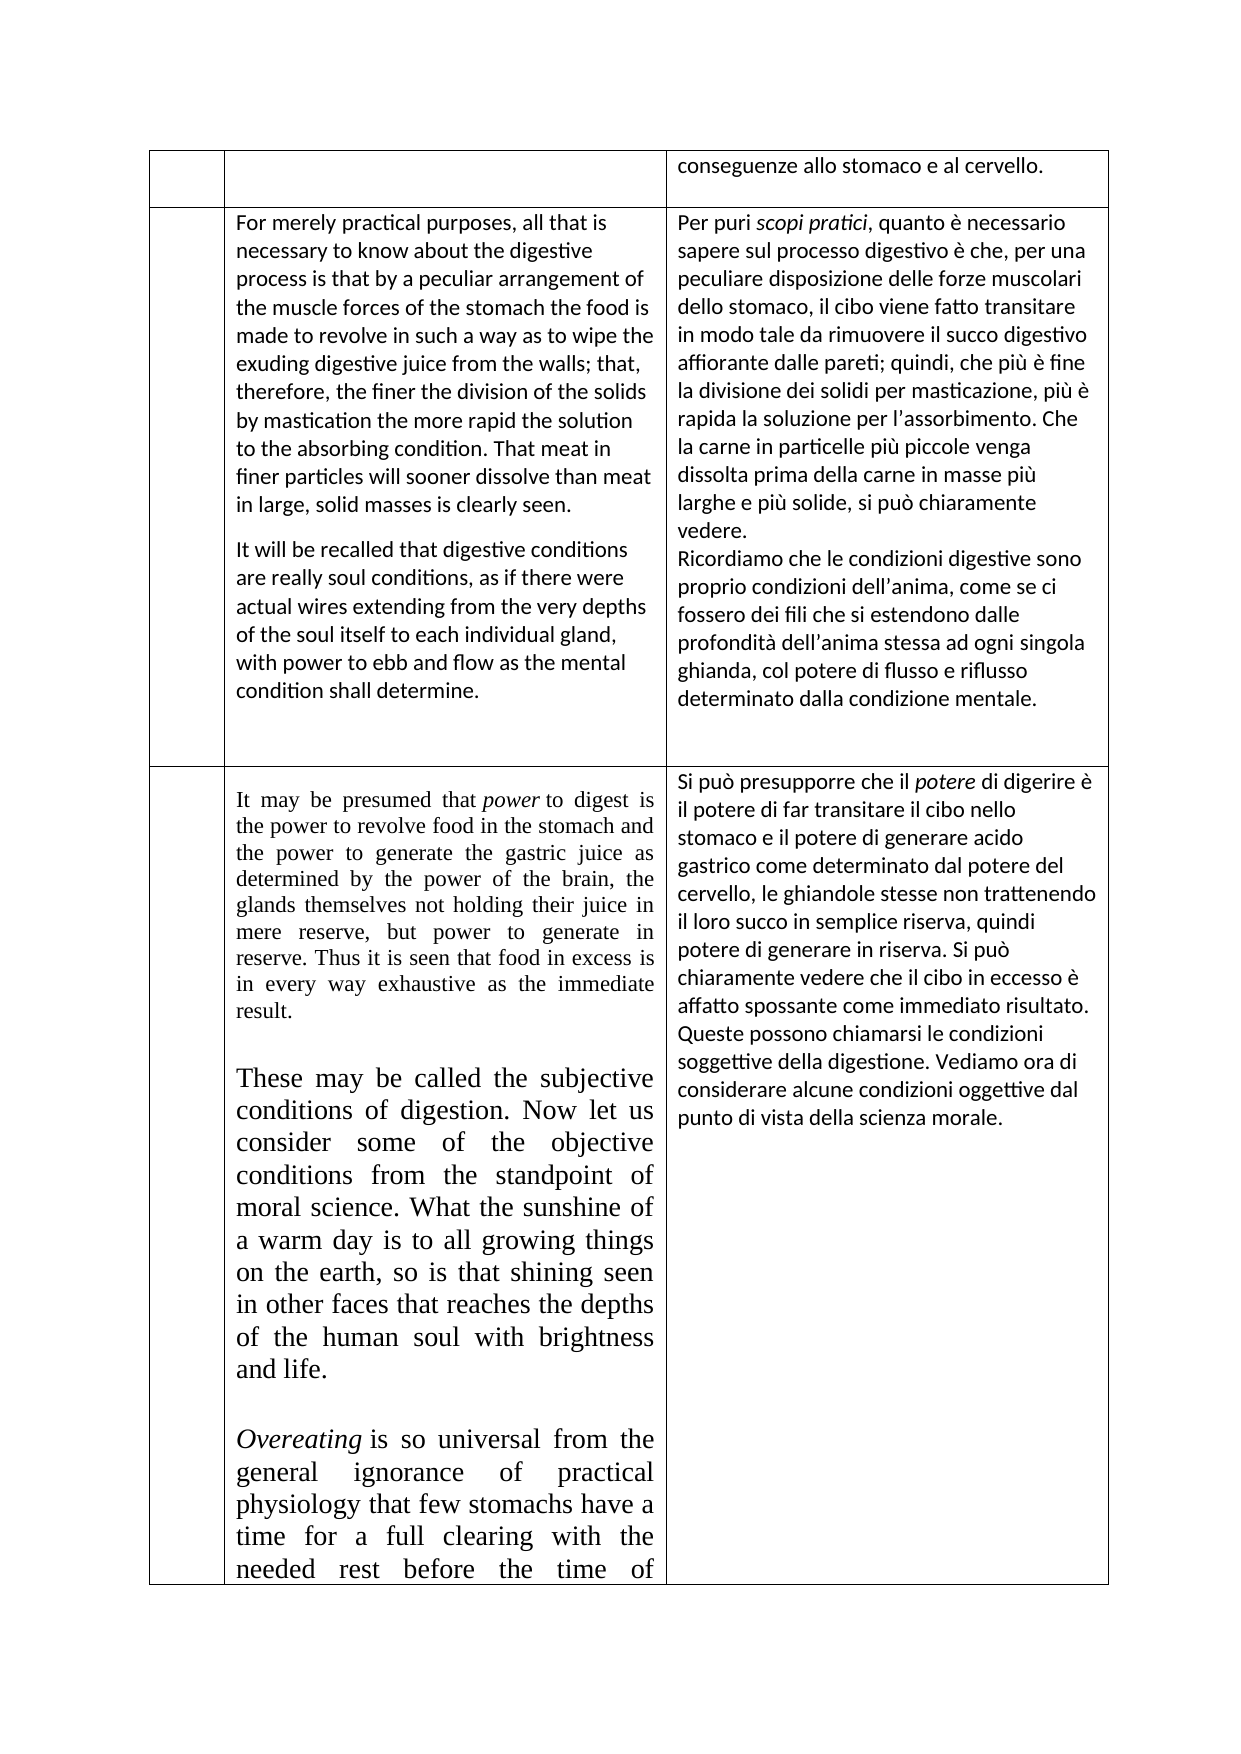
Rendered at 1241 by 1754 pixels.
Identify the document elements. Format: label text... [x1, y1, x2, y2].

table_cell conseguenze allo stomaco e al cervello. [667, 151, 1108, 207]
table_cell Si può presupporre che il potere di digerire è il potere di far transitare il cibo nello stomaco e il potere di generare acido gastrico come determinato dal potere del cervello, le ghiandole stesse non trattenendo il loro succo in semplice riserva, quindi potere di generare in riserva. Si può chiaramente vedere che il cibo in eccesso è affatto spossante come immediato risultato. Queste possono chiamarsi le condizioni soggettive della digestione. Vediamo ora di considerare alcune condizioni oggettive dal punto di vista della scienza morale. [667, 767, 1108, 1584]
table_cell [150, 151, 224, 207]
table_cell [225, 151, 666, 207]
table_cell It may be presumed that power to digest is the power to revolve food in the stomach and the power to generate the gastric juice as determined by the power of the brain, the glands themselves not holding their juice in mere reserve, but power to generate in reserve. Thus it is seen that food in excess is in every way exhaustive as the immediate result. These may be called the subjective conditions of digestion. Now let us consider some of the objective conditions from the standpoint of moral science. What the sunshine of a warm day is to all growing things on the earth, so is that shining seen in other faces that reaches the depths of the human soul with brightness and life. Overeating is so universal from the general ignorance of practical physiology that few stomachs have a time for a full clearing with the needed rest before the time of [225, 767, 666, 1584]
table_cell [150, 208, 224, 766]
table_cell Per puri scopi pratici, quanto è necessario sapere sul processo digestivo è che, per una peculiare disposizione delle forze muscolari dello stomaco, il cibo viene fatto transitare in modo tale da rimuovere il succo digestivo affiorante dalle pareti; quindi, che più è fine la divisione dei solidi per masticazione, più è rapida la soluzione per l’assorbimento. Che la carne in particelle più piccole venga dissolta prima della carne in masse più larghe e più solide, si può chiaramente vedere. Ricordiamo che le condizioni digestive sono proprio condizioni dell’anima, come se ci fossero dei fili che si estendono dalle profondità dell’anima stessa ad ogni singola ghianda, col potere di flusso e riflusso determinato dalla condizione mentale. [667, 208, 1108, 766]
table_cell [150, 767, 224, 1584]
table_cell For merely practical purposes, all that is necessary to know about the digestive process is that by a peculiar arrangement of the muscle forces of the stomach the food is made to revolve in such a way as to wipe the exuding digestive juice from the walls; that, therefore, the finer the division of the solids by mastication the more rapid the solution to the absorbing condition. That meat in finer particles will sooner dissolve than meat in large, solid masses is clearly seen. It will be recalled that digestive conditions are really soul conditions, as if there were actual wires extending from the very depths of the soul itself to each individual gland, with power to ebb and flow as the mental condition shall determine. [225, 208, 666, 766]
